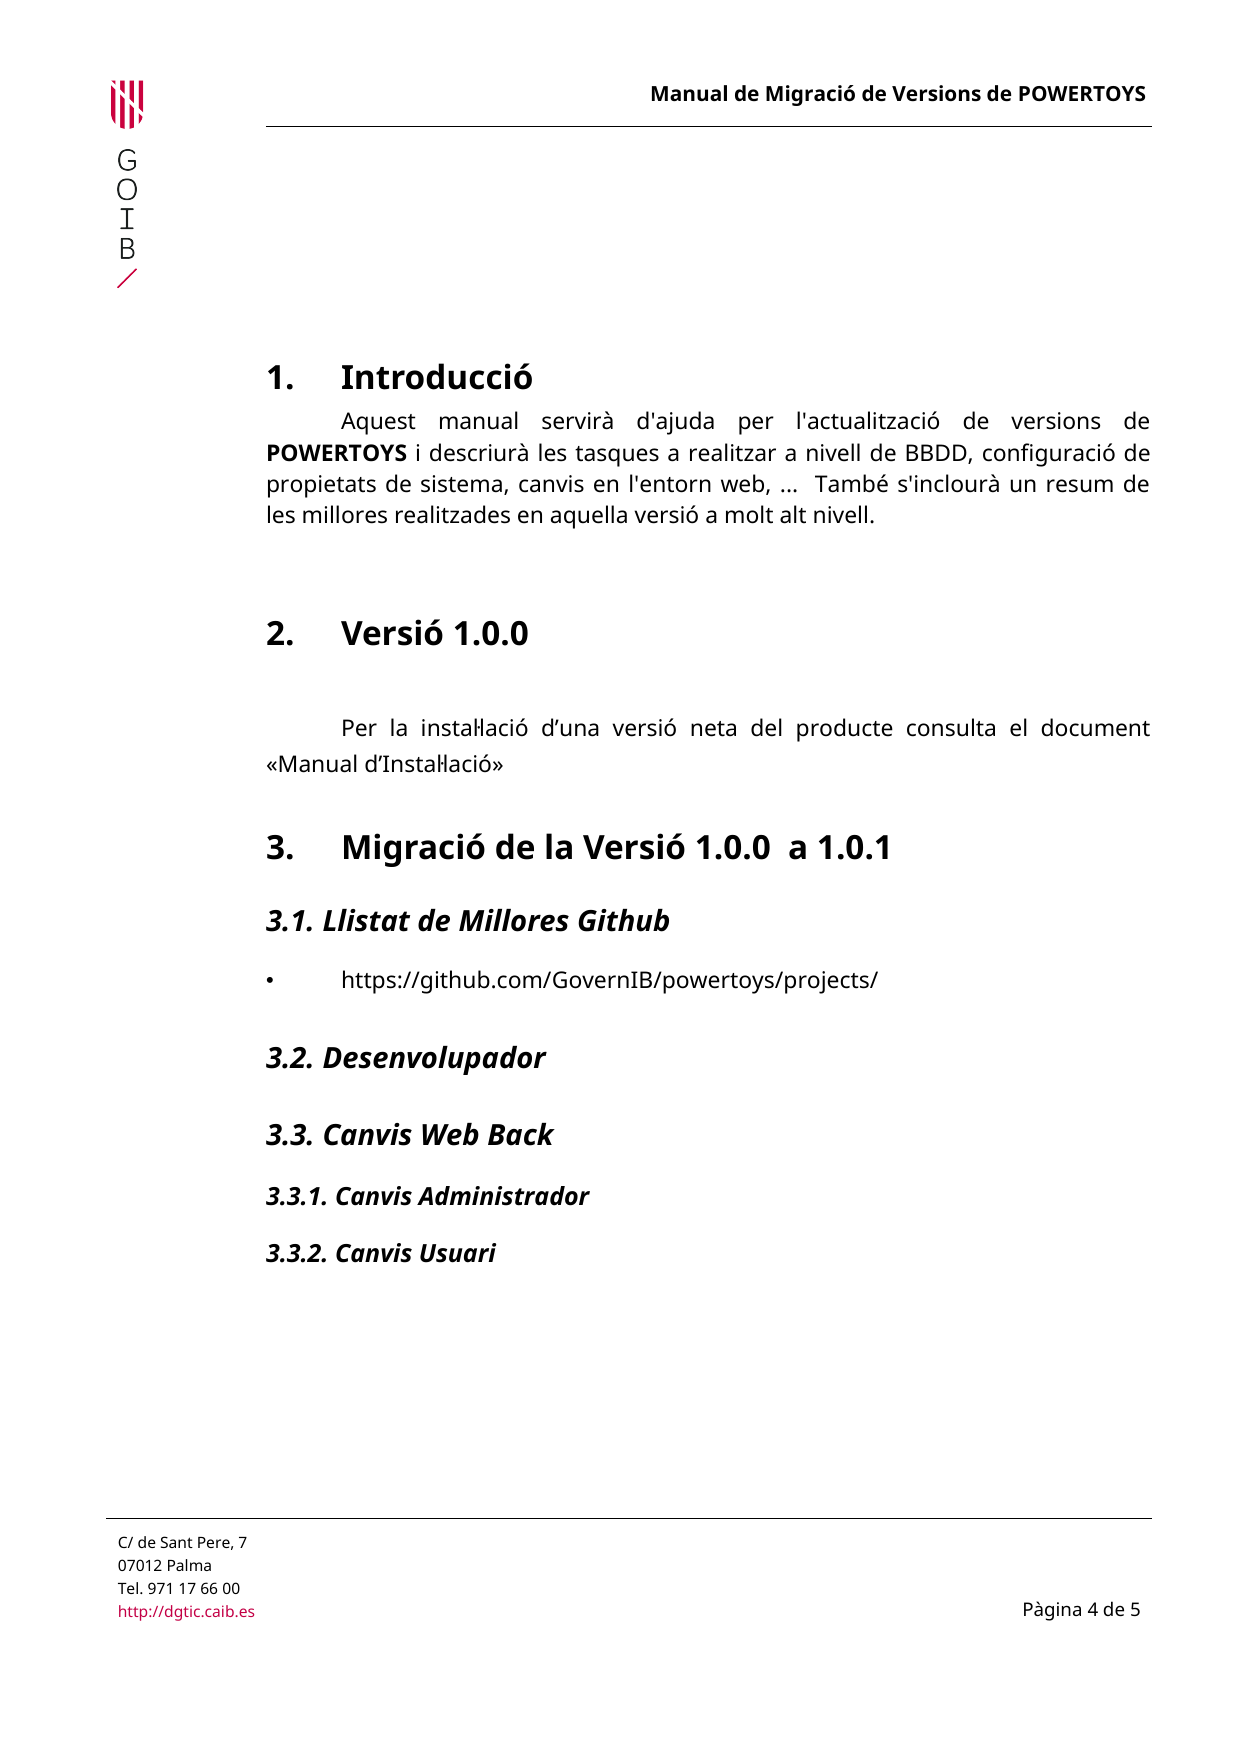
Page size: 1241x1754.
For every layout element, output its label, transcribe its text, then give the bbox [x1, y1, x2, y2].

list https://github.com/GovernIB/powertoys/projects/ [266, 964, 1152, 996]
subtitle Canvis Web Back [266, 1114, 1152, 1154]
subtitle Canvis Usuari [266, 1236, 1152, 1270]
subtitle Desenvolupador [266, 1037, 1152, 1077]
text Per la instal·lació d’una versió neta del producte consulta el document «Manual d’Instal·lació» [266, 712, 1152, 779]
picture [82, 57, 172, 319]
subtitle Versió 1.0.0 [266, 610, 1152, 655]
subtitle Canvis Administrador [266, 1178, 1152, 1212]
text Aquest manual servirà d'ajuda per l'actualització de versions de POWERTOYS i descriurà les tasques a realitzar a nivell de BBDD, configuració de propietats de sistema, canvis en l'entorn web, ... També s'inclourà un resum de les millores realitzades en aquella versió a molt alt nivell. [266, 405, 1152, 530]
subtitle Llistat de Millores Github [266, 900, 1152, 940]
subtitle Introducció [266, 353, 1152, 399]
subtitle Migració de la Versió 1.0.0 a 1.0.1 [266, 824, 1152, 869]
